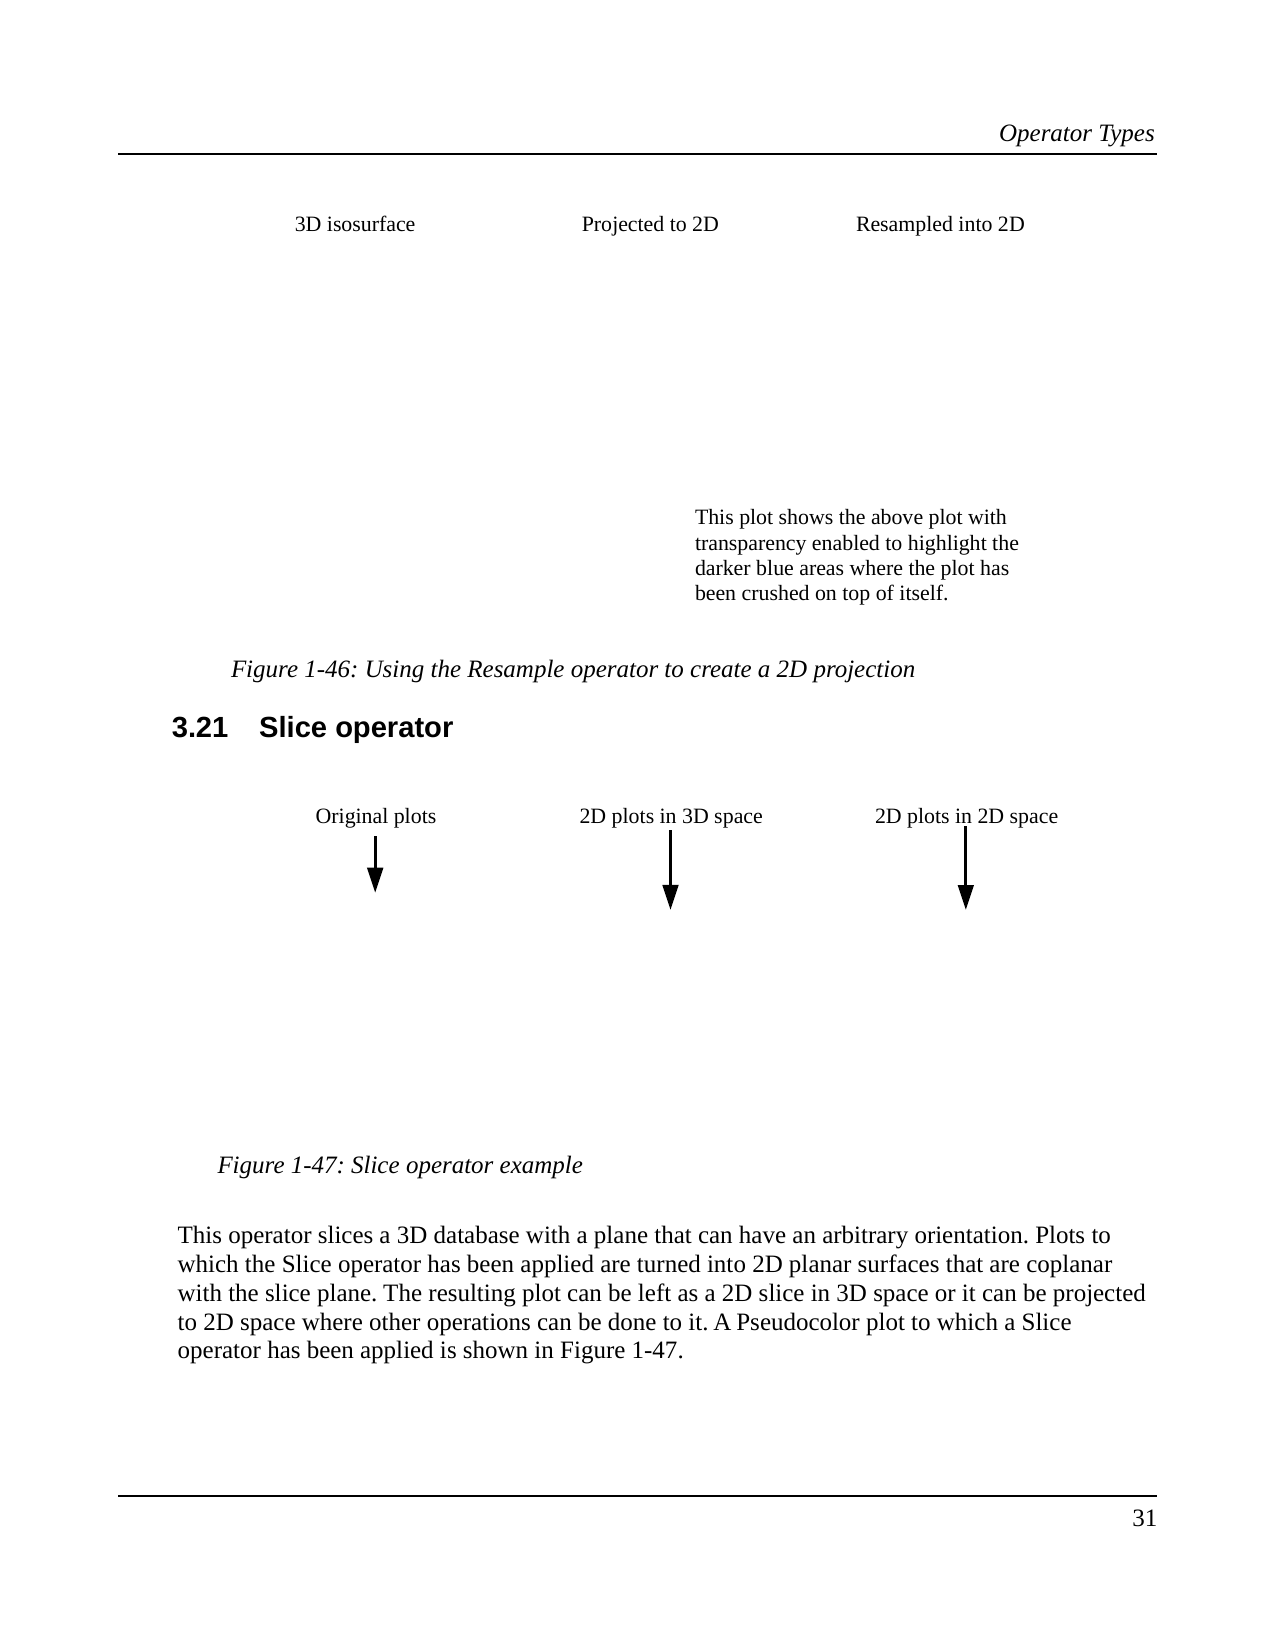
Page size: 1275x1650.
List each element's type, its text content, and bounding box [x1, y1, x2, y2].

text Figure 1-47: Slice operator example [217, 780, 1117, 1179]
text Figure 1-46: Using the Resample operator to create a 2D projection [231, 209, 1056, 683]
text This operator slices a 3D database with a plane that can have an arbitrary orientation. Plots to which the Slice operator has been applied are turned into 2D planar surfaces that are coplanar with the slice plane. The resulting plot can be left as a 2D slice in 3D space or it can be projected to 2D space where other operations can be done to it. A Pseudocolor plot to which a Slice operator has been applied is shown in Figure 1-47. [177, 756, 1157, 1364]
subtitle Slice operator [163, 185, 1157, 743]
